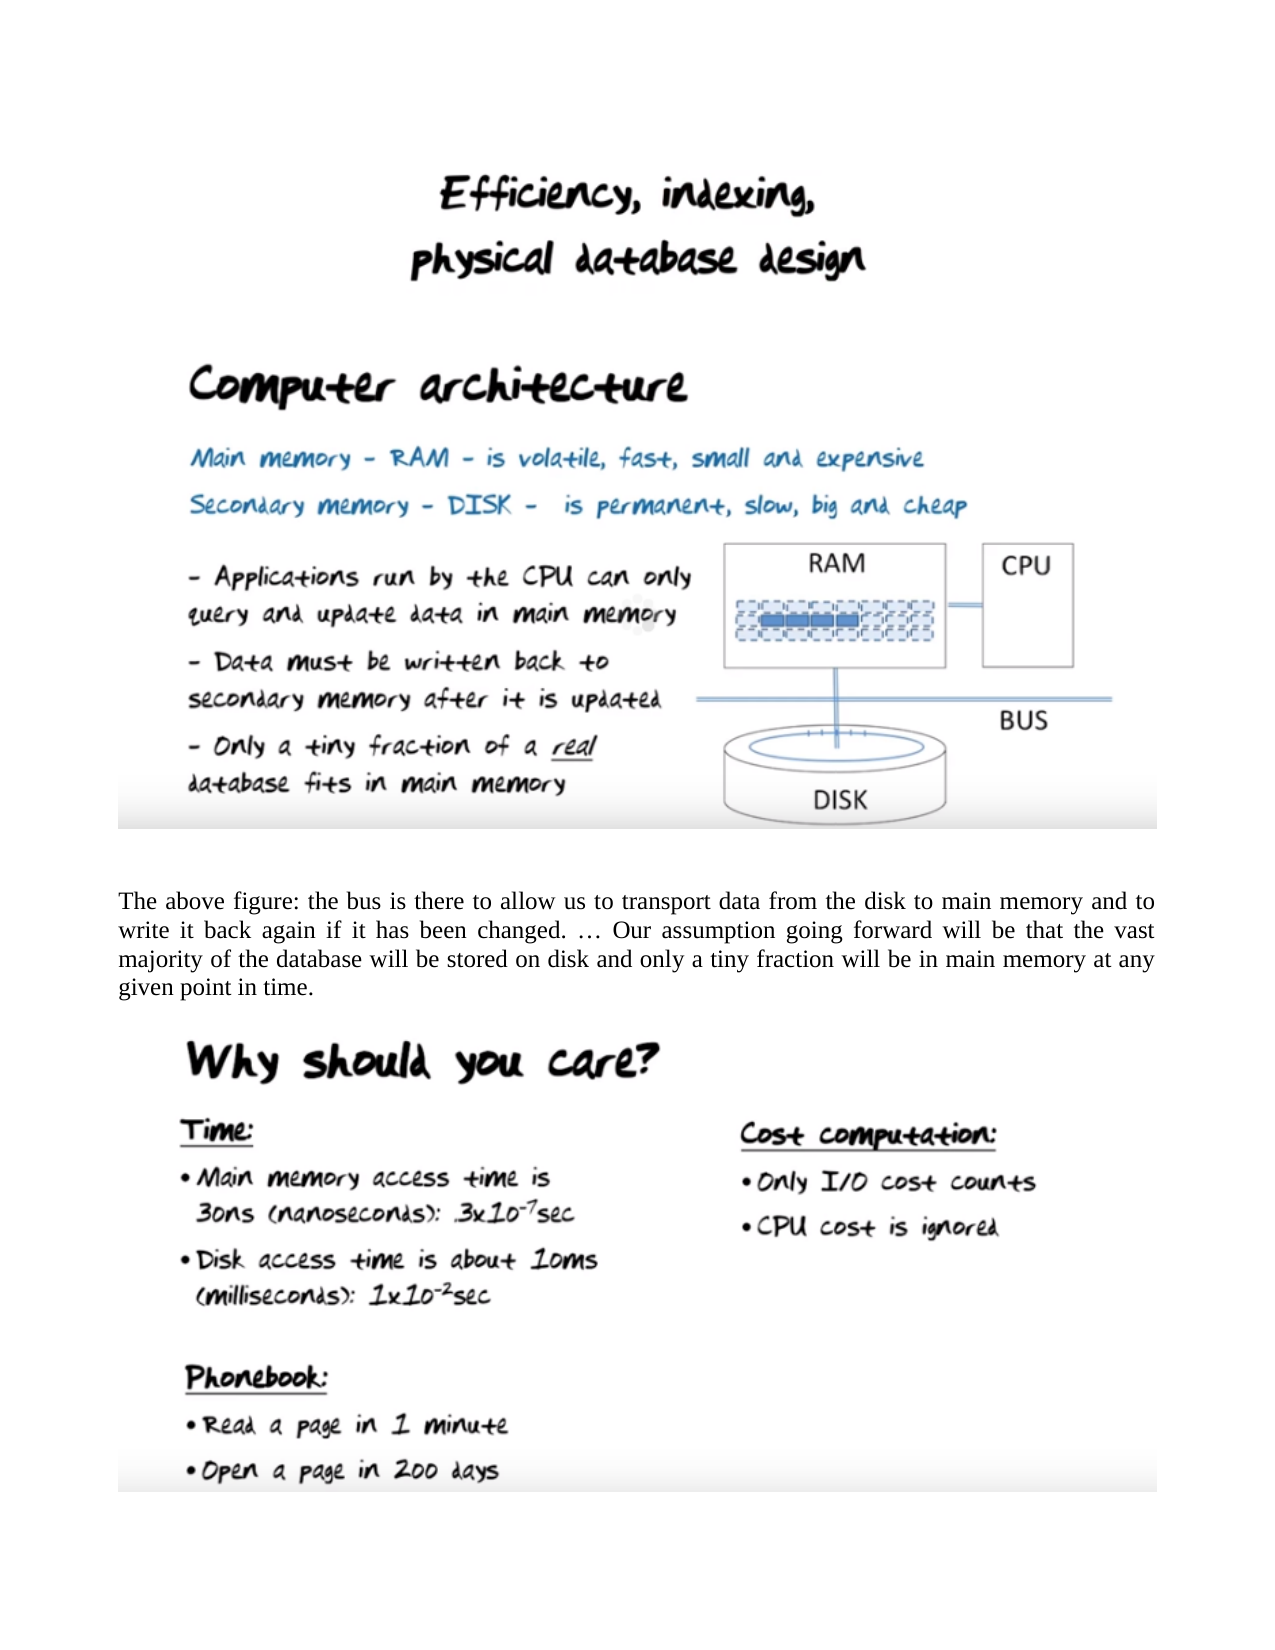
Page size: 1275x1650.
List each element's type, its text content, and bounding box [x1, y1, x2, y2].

picture [118, 118, 1157, 325]
text The above figure: the bus is there to allow us to transport data from the disk to main memory and to write it back again if it has been changed. … Our assumption going forward will be that the vast majority of the database will be stored on disk and only a tiny fraction will be in main memory at any given point in time. [118, 886, 1157, 1001]
picture [118, 1030, 1157, 1492]
picture [118, 353, 1157, 829]
